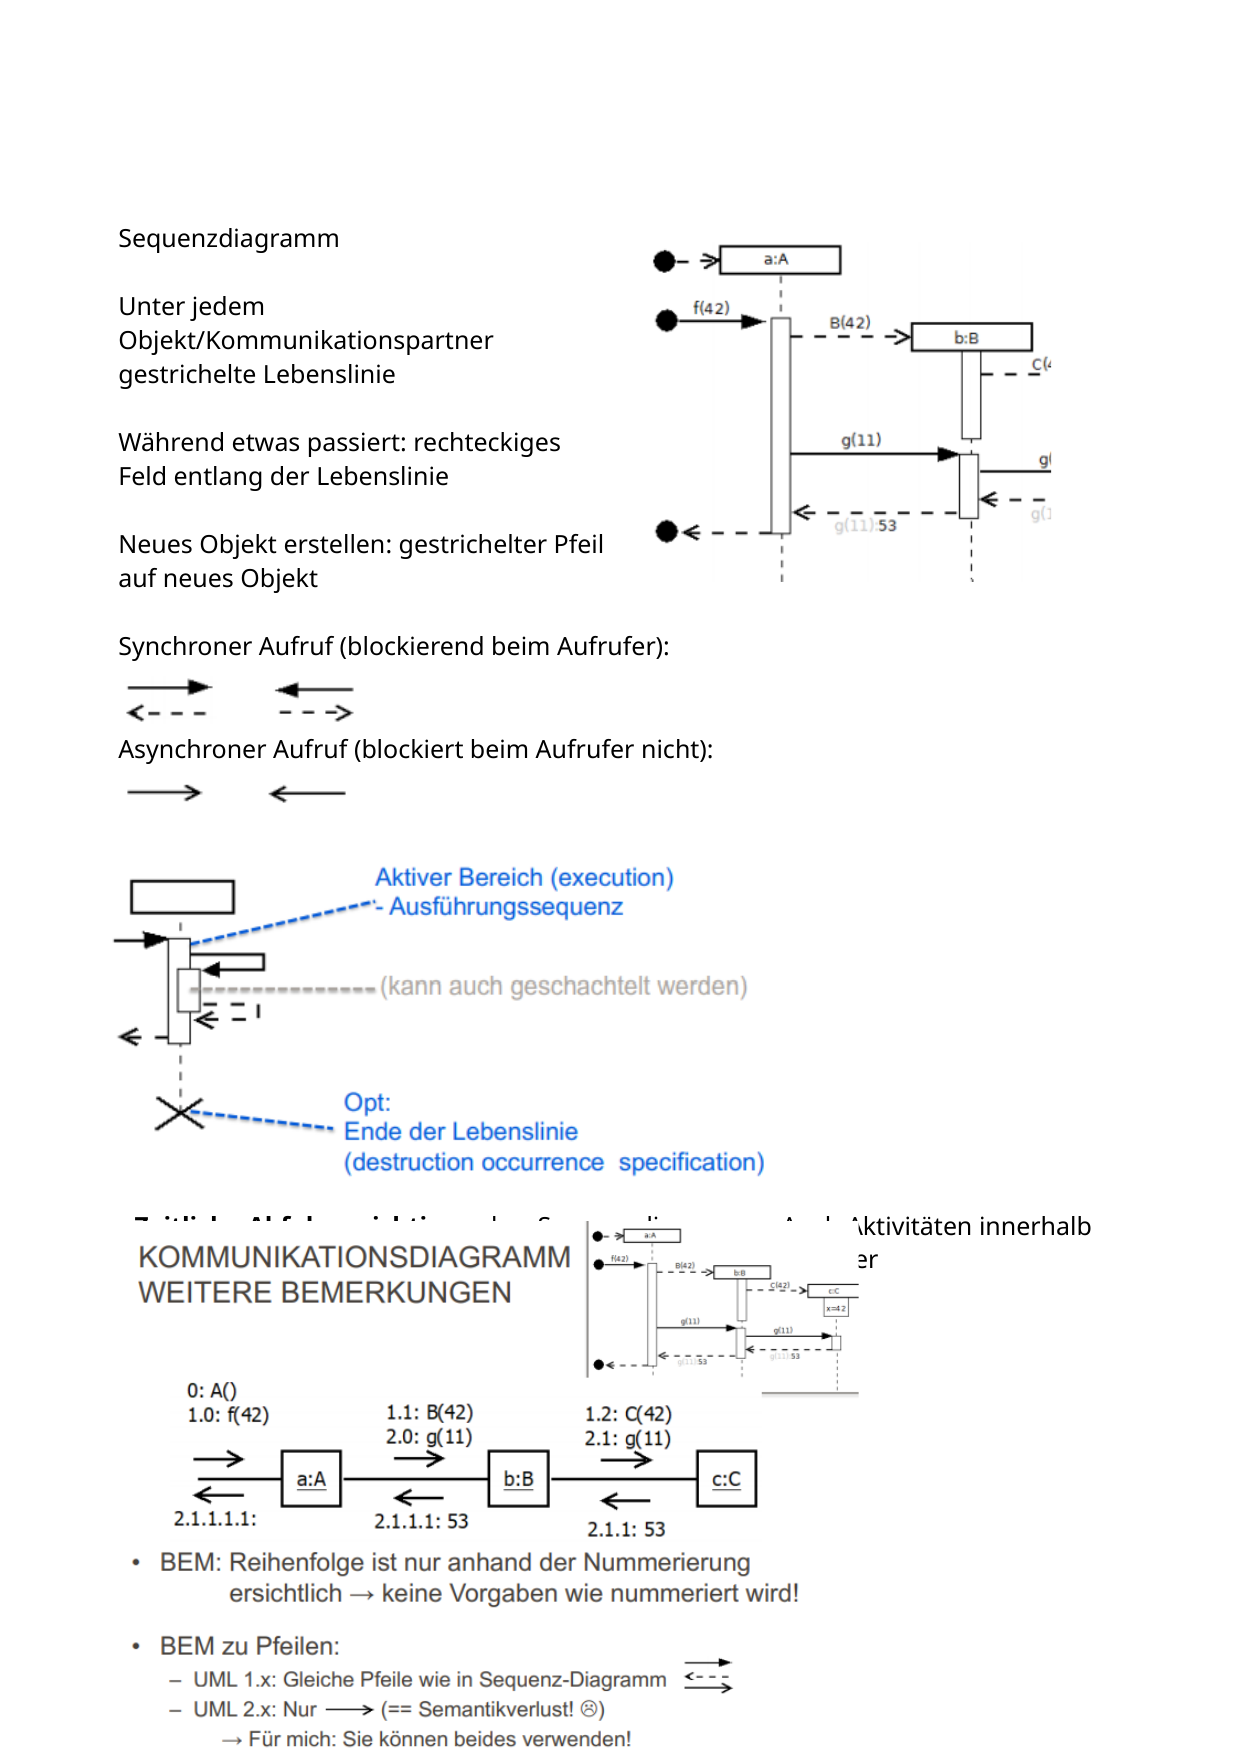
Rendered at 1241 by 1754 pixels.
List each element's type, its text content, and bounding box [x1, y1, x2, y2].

text Unter jedem Objekt/Kommunikationspartner gestrichelte Lebenslinie [118, 288, 607, 391]
text [1052, 288, 1122, 391]
text Während etwas passiert: rechteckiges Feld entlang der Lebenslinie [118, 425, 607, 493]
text Neues Objekt erstellen: gestrichelter Pfeil auf neues Objekt [118, 527, 1122, 595]
picture [607, 242, 1052, 582]
text Asynchroner Aufruf (blockiert beim Aufrufer nicht): [118, 731, 1122, 765]
text Synchroner Aufruf (blockierend beim Aufrufer): [118, 629, 1122, 663]
text [1052, 425, 1122, 493]
picture [123, 771, 360, 814]
text Sequenzdiagramm [118, 220, 1122, 254]
text • Zeitliche Abfolge wichtig → eher Sequenzdiagramm • Auch Aktivitäten innerhalb der Objekte teilweise darstellbar • Eher Struktur wichtig → eher Kommunikationsdiagramm [118, 1208, 1122, 1310]
picture [49, 841, 803, 1204]
picture [115, 1221, 859, 1754]
picture [122, 669, 368, 730]
